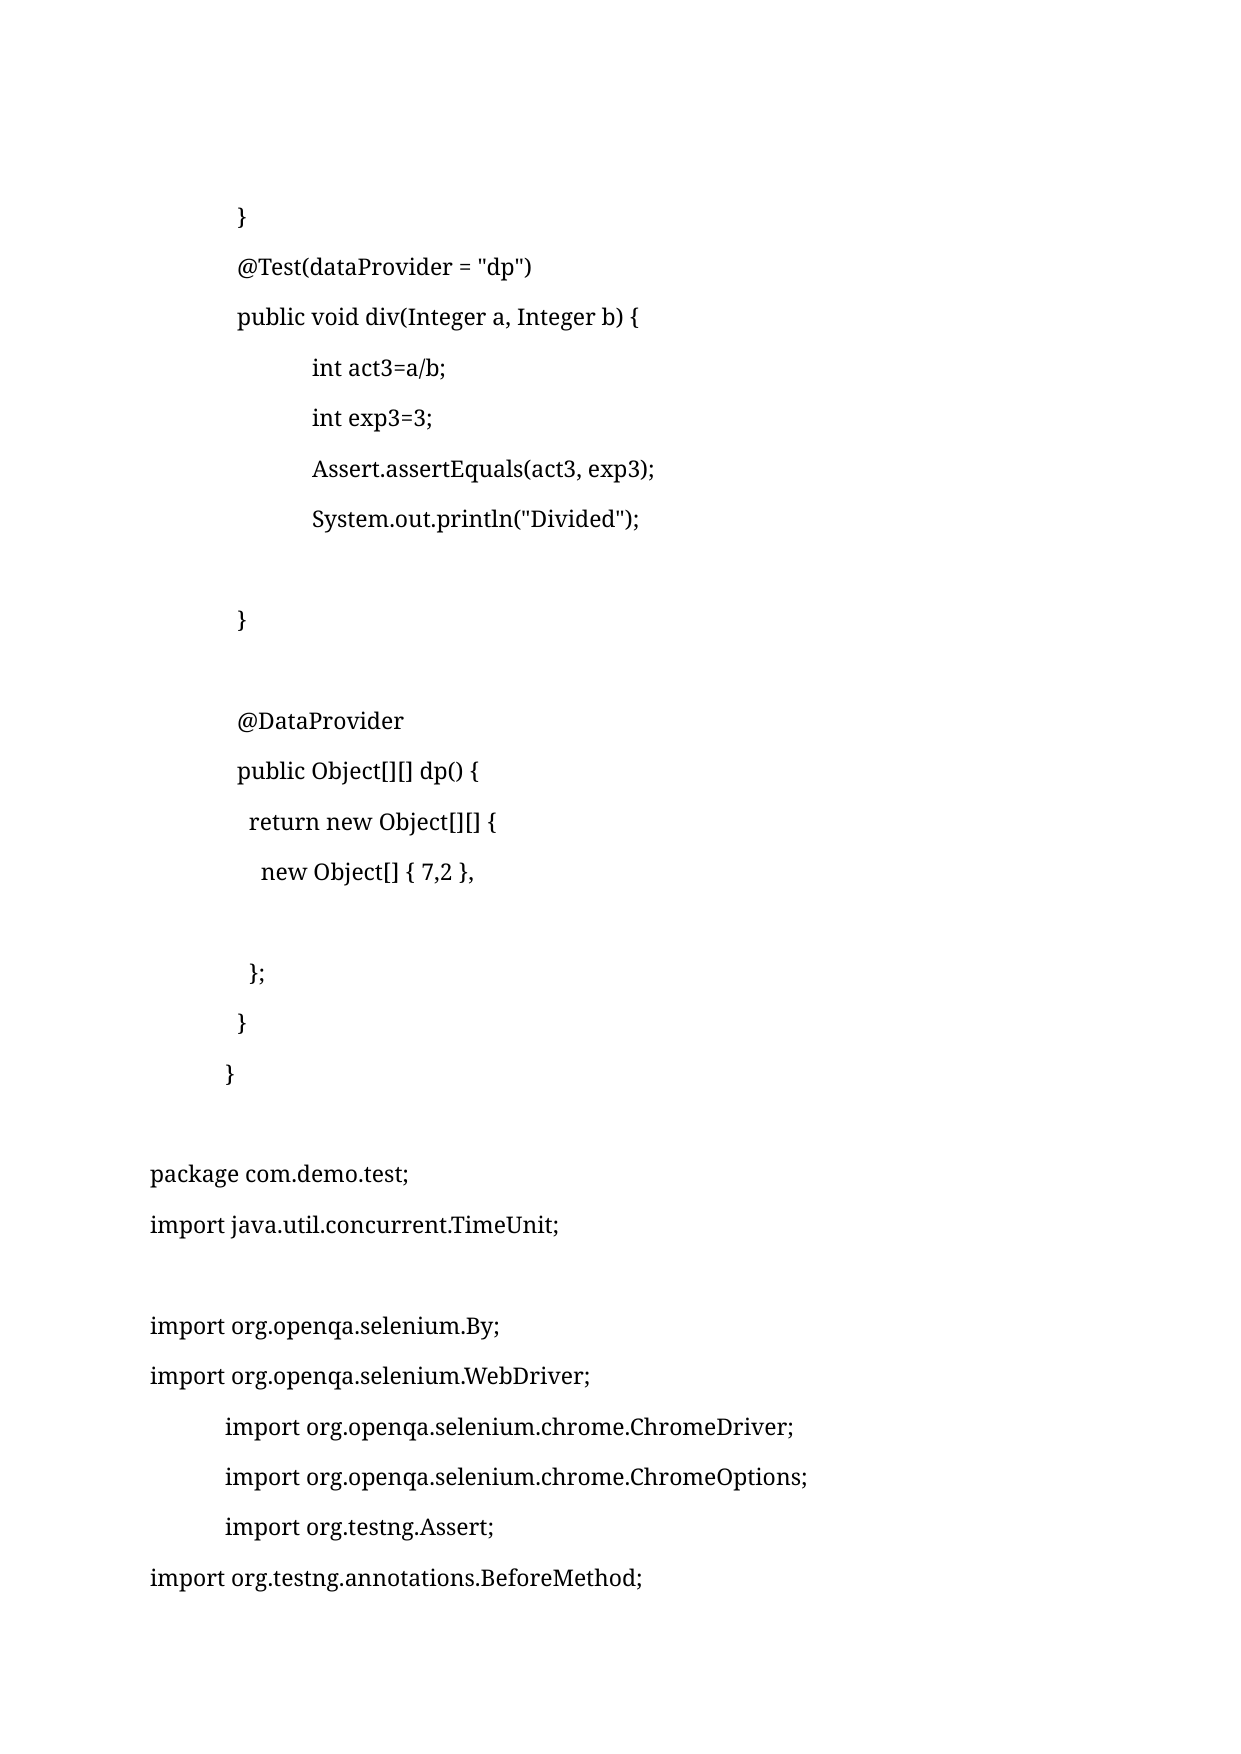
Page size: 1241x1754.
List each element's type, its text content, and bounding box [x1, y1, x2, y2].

text } [150, 1057, 1090, 1089]
text @Test(dataProvider = "dp") [150, 251, 1090, 282]
text import org.testng.Assert; [150, 1511, 1090, 1542]
text import java.util.concurrent.TimeUnit; [150, 1209, 1090, 1240]
text package com.demo.test; [150, 1158, 1090, 1189]
text import org.openqa.selenium.WebDriver; [150, 1360, 1090, 1391]
text int act3=a/b; [150, 352, 1090, 383]
text } [150, 1007, 1090, 1038]
text import org.testng.annotations.BeforeMethod; [150, 1562, 1090, 1593]
text public void div(Integer a, Integer b) { [150, 301, 1090, 332]
text new Object[] { 7,2 }, [150, 856, 1090, 887]
text import org.openqa.selenium.chrome.ChromeOptions; [150, 1461, 1090, 1492]
text System.out.println("Divided"); [150, 503, 1090, 534]
text Assert.assertEquals(act3, exp3); [150, 452, 1090, 484]
text } [150, 604, 1090, 635]
text }; [150, 957, 1090, 988]
text import org.openqa.selenium.chrome.ChromeDriver; [150, 1410, 1090, 1442]
text return new Object[][] { [150, 805, 1090, 837]
text } [150, 200, 1090, 232]
text public Object[][] dp() { [150, 755, 1090, 786]
text @DataProvider [150, 704, 1090, 736]
text int exp3=3; [150, 402, 1090, 433]
text import org.openqa.selenium.By; [150, 1309, 1090, 1341]
